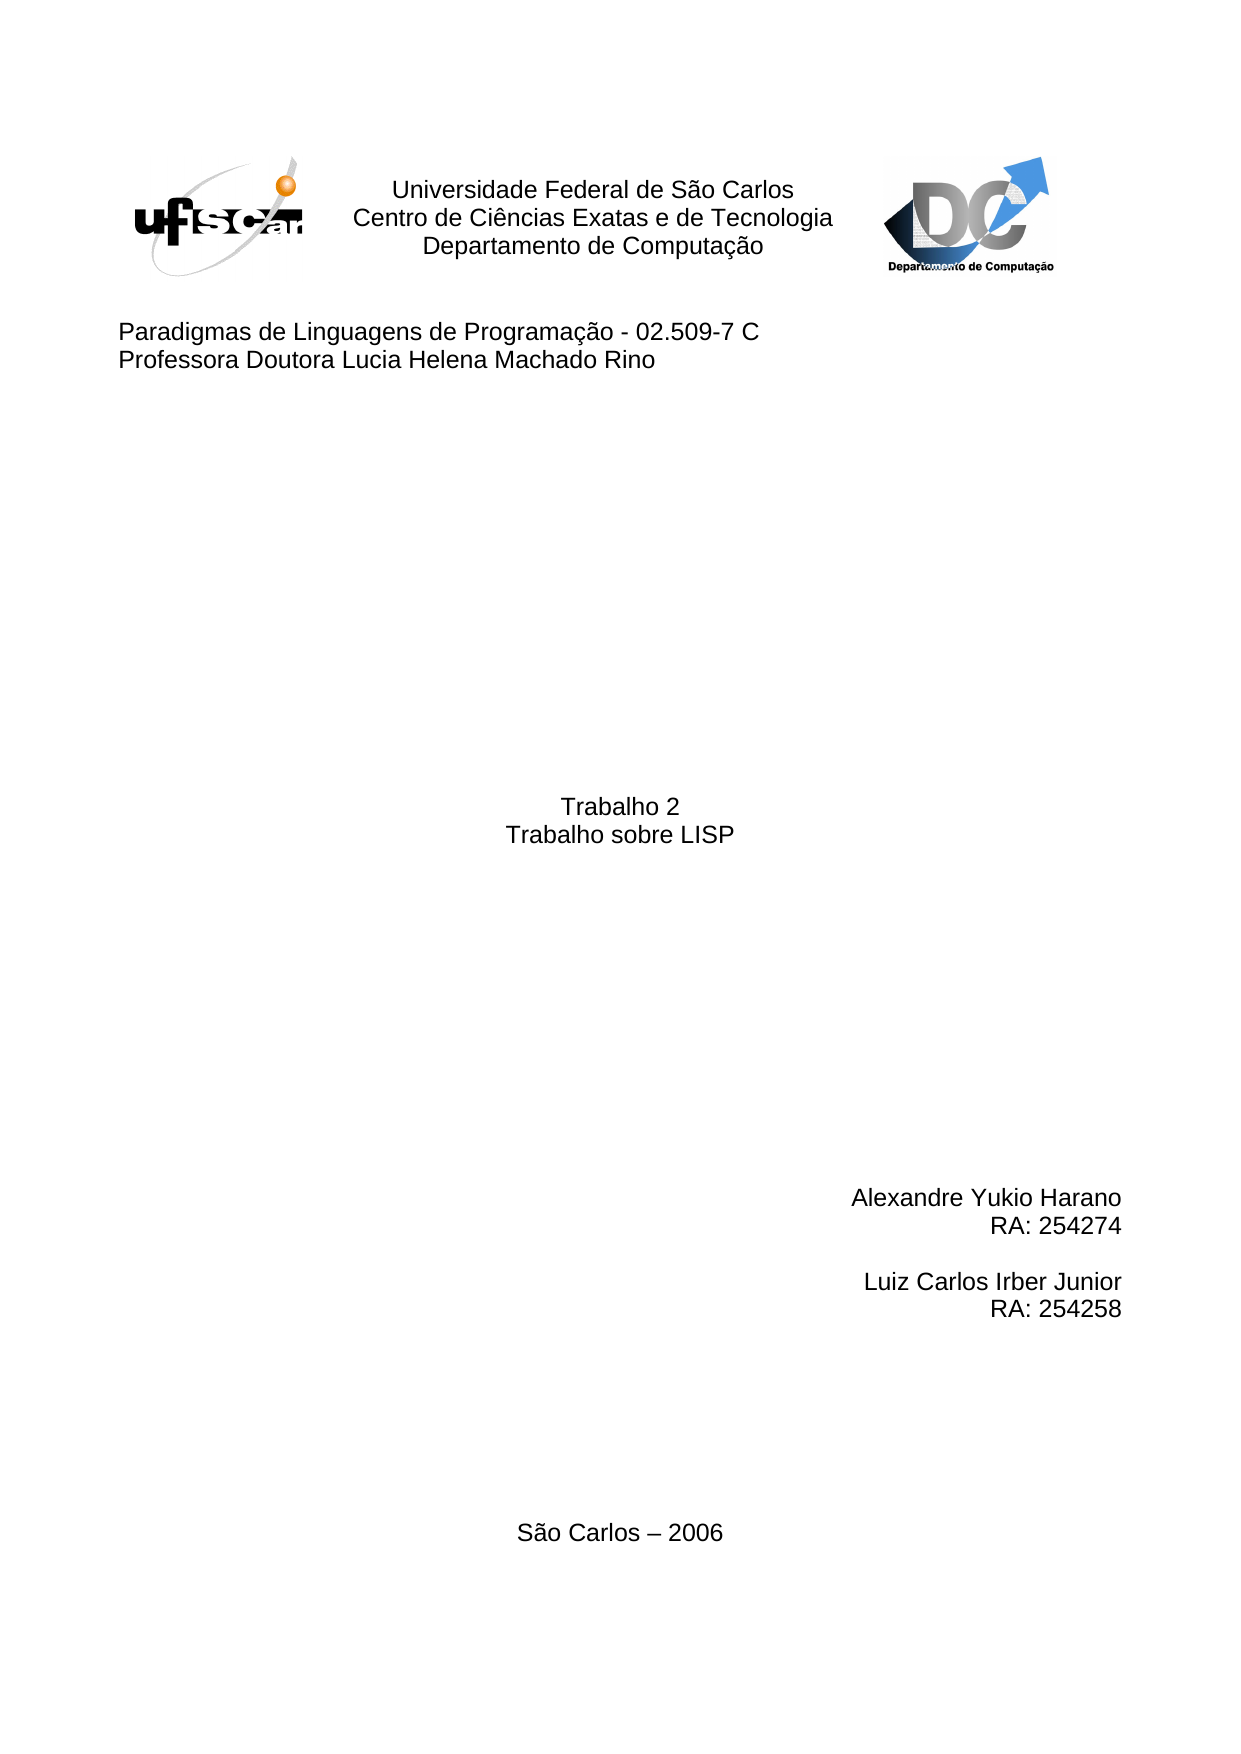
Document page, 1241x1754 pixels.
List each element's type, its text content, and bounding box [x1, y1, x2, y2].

text RA: 254258 [118, 1295, 1122, 1323]
text Professora Doutora Lucia Helena Machado Rino [118, 346, 1122, 374]
text São Carlos – 2006 [118, 1518, 1122, 1546]
text Paradigmas de Linguagens de Programação - 02.509-7 C [118, 318, 1122, 346]
table_header Universidade Federal de São Carlos Centro de Ciências Exatas e de Tecnologia Departamento de Computação [331, 148, 856, 290]
text Trabalho sobre LISP [118, 821, 1122, 848]
text RA: 254274 [118, 1211, 1122, 1239]
text Luiz Carlos Irber Junior [118, 1267, 1122, 1295]
table_header [856, 148, 1074, 290]
table_header [107, 148, 331, 290]
picture [883, 156, 1057, 277]
text Trabalho 2 [118, 793, 1122, 821]
picture [134, 156, 303, 282]
text Alexandre Yukio Harano [118, 1183, 1122, 1211]
